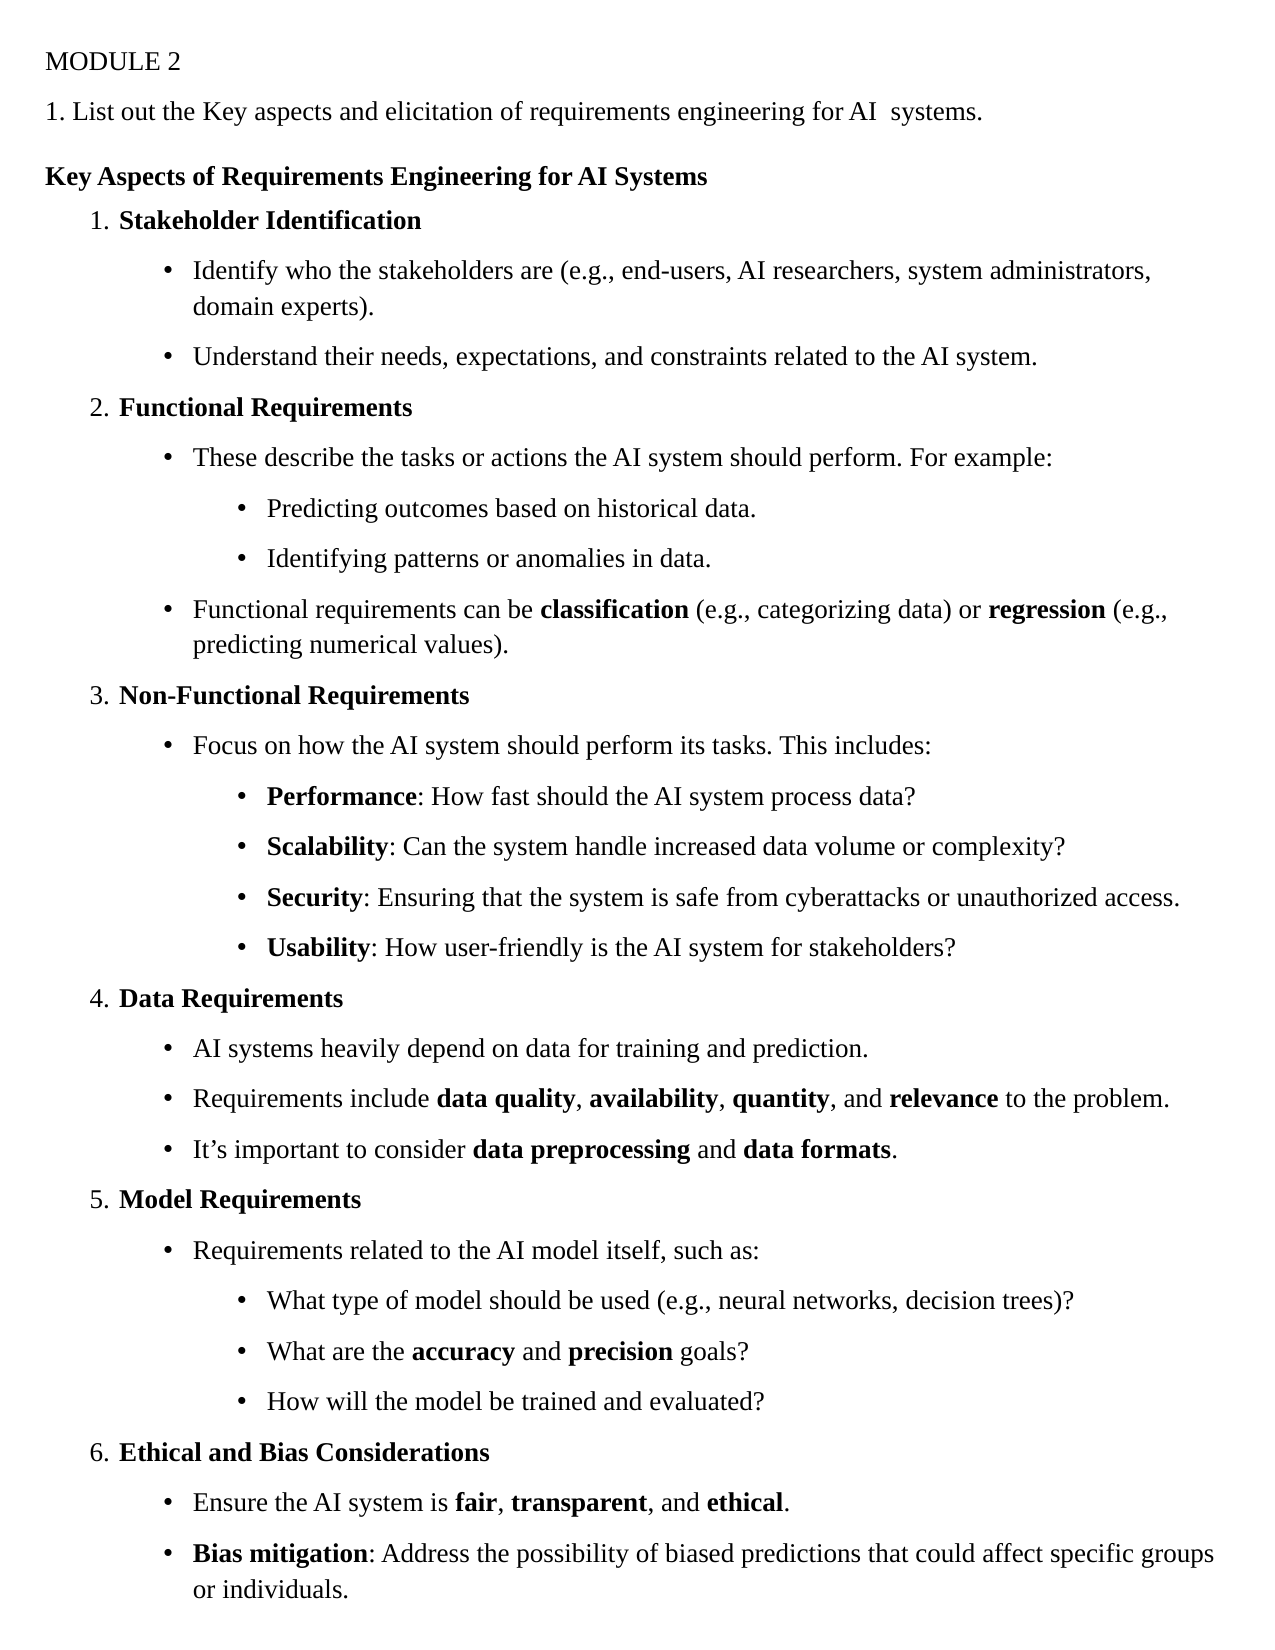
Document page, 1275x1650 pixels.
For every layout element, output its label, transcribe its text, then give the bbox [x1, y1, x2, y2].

list Identifying patterns or anomalies in data. [237, 542, 1230, 573]
list Performance: How fast should the AI system process data? [237, 780, 1230, 811]
list Functional Requirements [89, 391, 1230, 422]
list Usability: How user-friendly is the AI system for stakeholders? [237, 931, 1230, 962]
list How will the model be trained and evaluated? [237, 1386, 1230, 1417]
list Requirements include data quality, availability, quantity, and relevance to the problem. [163, 1083, 1230, 1114]
list Ensure the AI system is fair, transparent, and ethical. [163, 1486, 1230, 1518]
list Identify who the stakeholders are (e.g., end-users, AI researchers, system administrators, domain experts). [163, 254, 1230, 321]
subtitle Key Aspects of Requirements Engineering for AI Systems [45, 160, 1230, 191]
list Non-Functional Requirements [89, 679, 1230, 710]
list These describe the tasks or actions the AI system should perform. For example: [163, 441, 1230, 472]
list Focus on how the AI system should perform its tasks. This includes: [163, 729, 1230, 760]
list Scalability: Can the system handle increased data volume or complexity? [237, 830, 1230, 861]
list Bias mitigation: Address the possibility of biased predictions that could affect specific groups or individuals. [163, 1537, 1230, 1604]
list AI systems heavily depend on data for training and prediction. [163, 1032, 1230, 1063]
list Functional requirements can be classification (e.g., categorizing data) or regression (e.g., predicting numerical values). [163, 593, 1230, 660]
list What type of model should be used (e.g., neural networks, decision trees)? [237, 1284, 1230, 1316]
list It’s important to consider data preprocessing and data formats. [163, 1133, 1230, 1164]
list Understand their needs, expectations, and constraints related to the AI system. [163, 340, 1230, 372]
list What are the accuracy and precision goals? [237, 1335, 1230, 1366]
list Data Requirements [89, 982, 1230, 1013]
list Security: Ensuring that the system is safe from cyberattacks or unauthorized access. [237, 881, 1230, 912]
list Model Requirements [89, 1184, 1230, 1215]
text MODULE 2 [45, 45, 1230, 76]
list Ethical and Bias Considerations [89, 1436, 1230, 1467]
list Stakeholder Identification [89, 204, 1230, 235]
list Predicting outcomes based on historical data. [237, 492, 1230, 523]
text 1. List out the Key aspects and elicitation of requirements engineering for AI systems. [45, 95, 1230, 126]
list Requirements related to the AI model itself, such as: [163, 1234, 1230, 1265]
